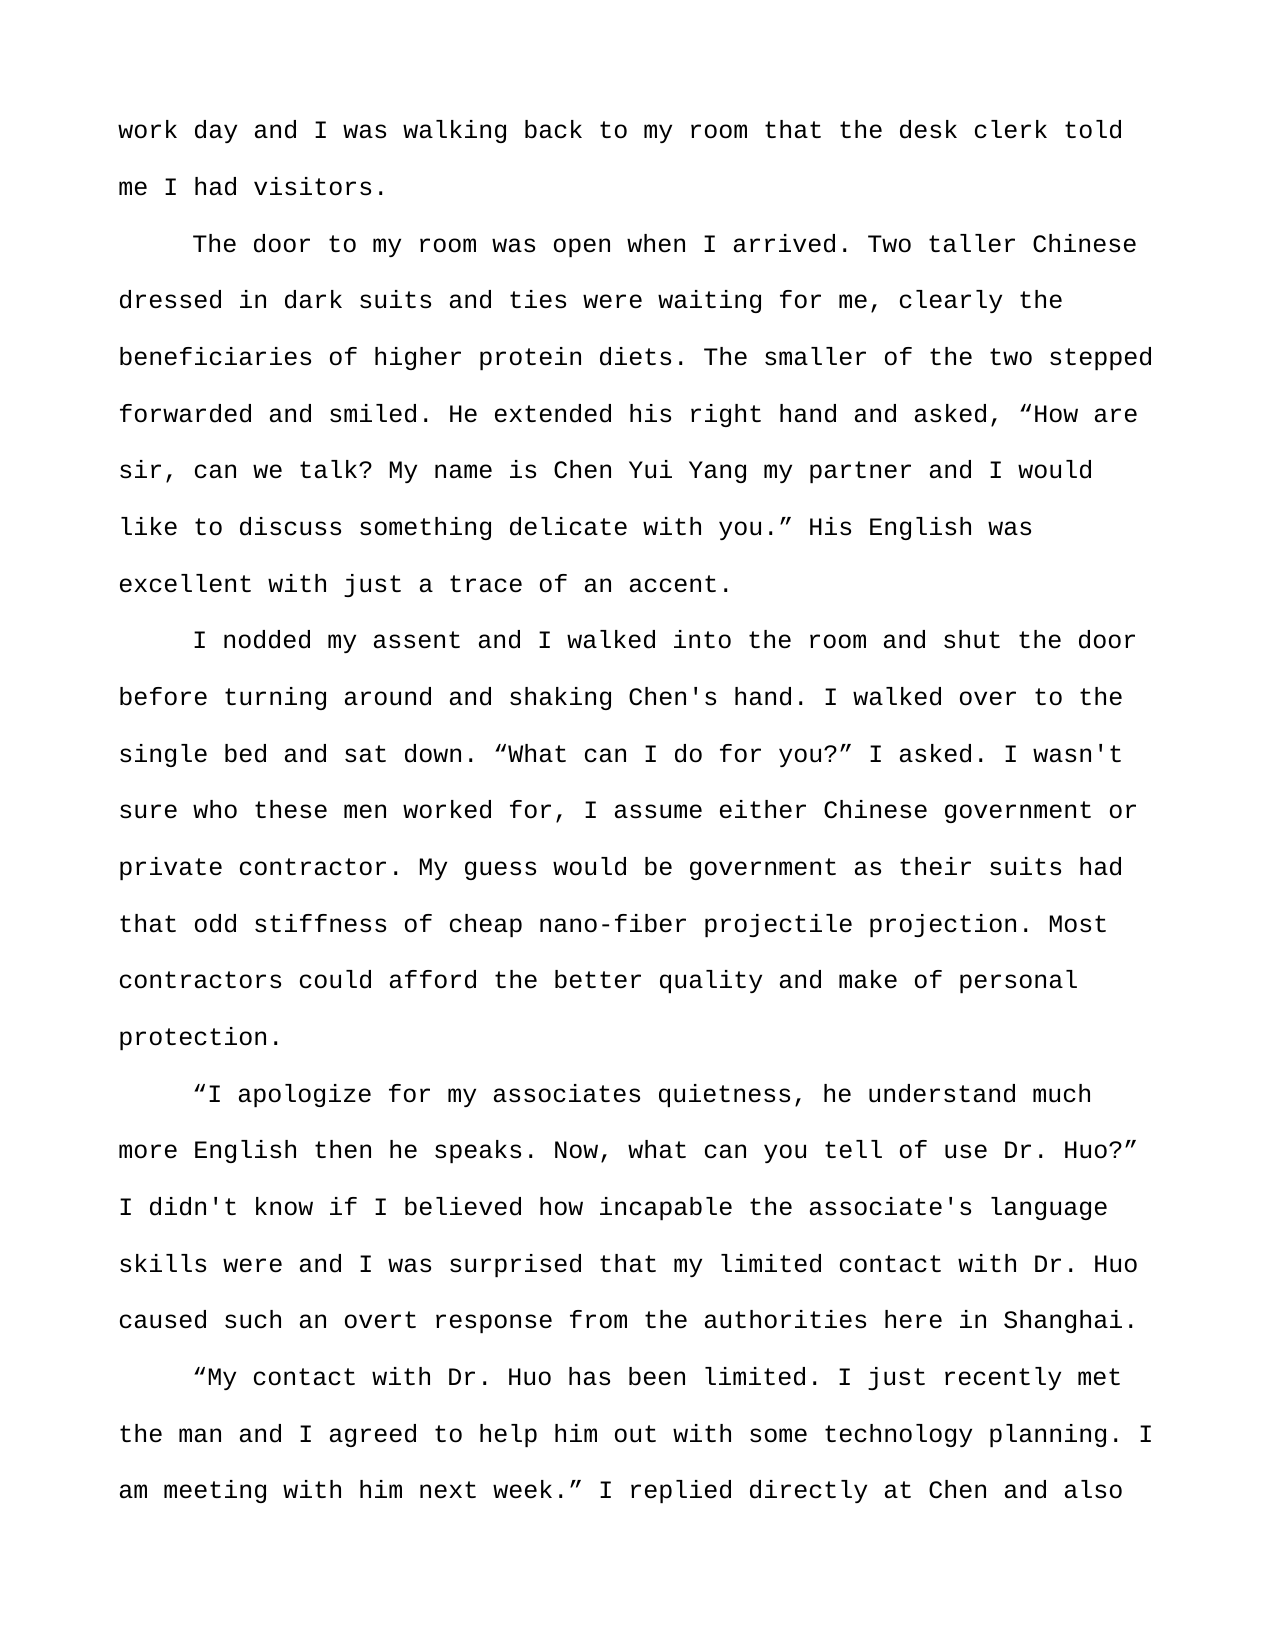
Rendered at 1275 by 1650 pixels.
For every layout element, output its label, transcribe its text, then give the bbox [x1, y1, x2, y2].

text I nodded my assent and I walked into the room and shut the door before turning around and shaking Chen's hand. I walked over to the single bed and sat down. “What can I do for you?” I asked. I wasn't sure who these men worked for, I assume either Chinese government or private contractor. My guess would be government as their suits had that odd stiffness of cheap nano-fiber projectile projection. Most contractors could afford the better quality and make of personal protection. [118, 628, 1157, 1053]
text The door to my room was open when I arrived. Two taller Chinese dressed in dark suits and ties were waiting for me, clearly the beneficiaries of higher protein diets. The smaller of the two stepped forwarded and smiled. He extended his right hand and asked, “How are sir, can we talk? My name is Chen Yui Yang my partner and I would like to discuss something delicate with you.” His English was excellent with just a trace of an accent. [118, 231, 1157, 600]
text “I apologize for my associates quietness, he understand much more English then he speaks. Now, what can you tell of use Dr. Huo?” I didn't know if I believed how incapable the associate's language skills were and I was surprised that my limited contact with Dr. Huo caused such an overt response from the authorities here in Shanghai. [118, 1081, 1157, 1336]
text work day and I was walking back to my room that the desk clerk told me I had visitors. [118, 118, 1157, 203]
text “My contact with Dr. Huo has been limited. I just recently met the man and I agreed to help him out with some technology planning. I am meeting with him next week.” I replied directly at Chen and also [118, 1365, 1157, 1506]
